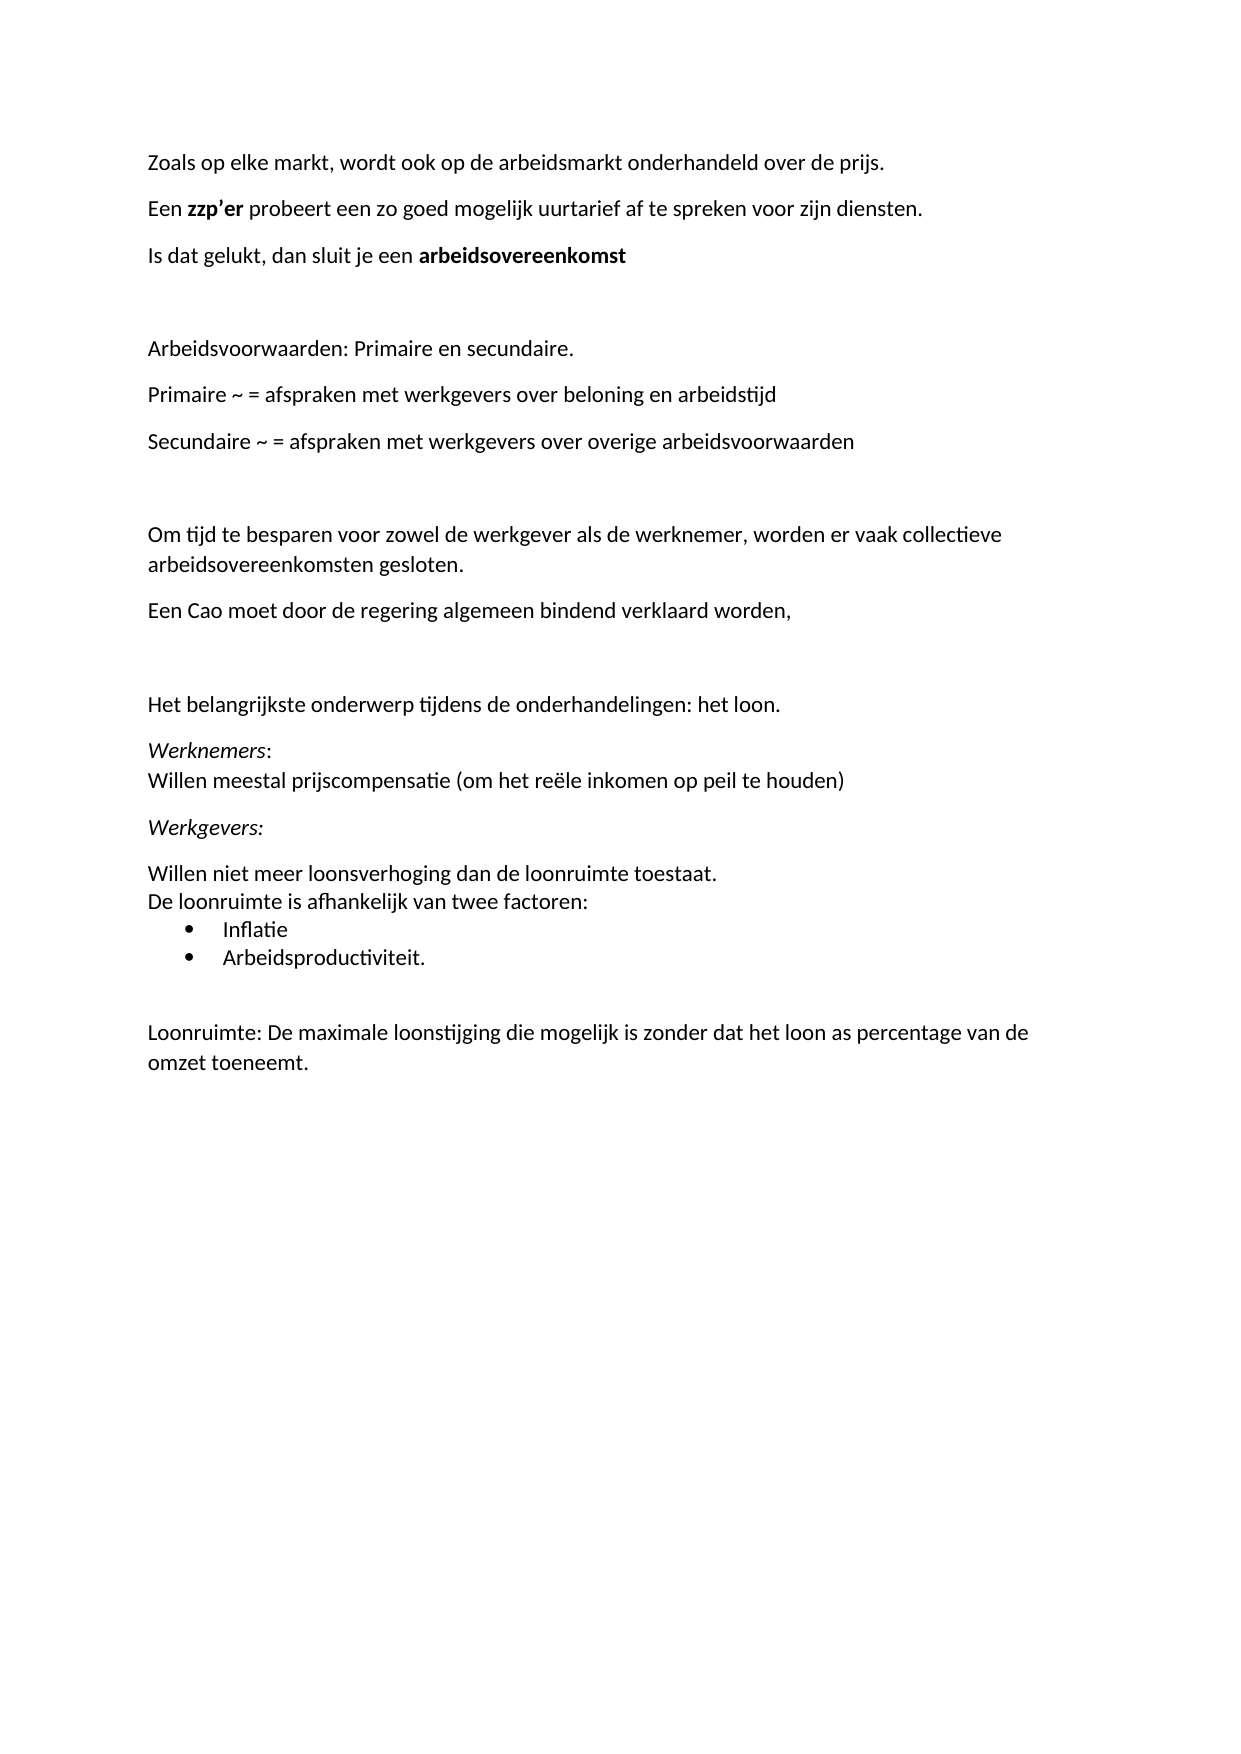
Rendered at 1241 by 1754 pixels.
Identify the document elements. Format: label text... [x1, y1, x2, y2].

text Is dat gelukt, dan sluit je een arbeidsovereenkomst [148, 241, 1093, 269]
text Werknemers: Willen meestal prijscompensatie (om het reële inkomen op peil te houden) [148, 736, 1093, 794]
list Inflatie [185, 915, 1093, 943]
list Arbeidsproductiviteit. [185, 943, 1093, 971]
text Willen niet meer loonsverhoging dan de loonruimte toestaat. [148, 859, 1093, 887]
text Om tijd te besparen voor zowel de werkgever als de werknemer, worden er vaak collectieve arbeidsovereenkomsten gesloten. [148, 520, 1093, 578]
text Arbeidsvoorwaarden: Primaire en secundaire. [148, 334, 1093, 362]
text De loonruimte is afhankelijk van twee factoren: [148, 887, 1093, 915]
text Zoals op elke markt, wordt ook op de arbeidsmarkt onderhandeld over de prijs. [148, 148, 1093, 176]
text Loonruimte: De maximale loonstijging die mogelijk is zonder dat het loon as percentage van de omzet toeneemt. [148, 1018, 1093, 1076]
text Een zzp’er probeert een zo goed mogelijk uurtarief af te spreken voor zijn diensten. [148, 194, 1093, 222]
text Een Cao moet door de regering algemeen bindend verklaard worden, [148, 597, 1093, 624]
text Werkgevers: [148, 813, 1093, 841]
text Secundaire ~ = afspraken met werkgevers over overige arbeidsvoorwaarden [148, 427, 1093, 455]
text Het belangrijkste onderwerp tijdens de onderhandelingen: het loon. [148, 690, 1093, 718]
text Primaire ~ = afspraken met werkgevers over beloning en arbeidstijd [148, 380, 1093, 408]
